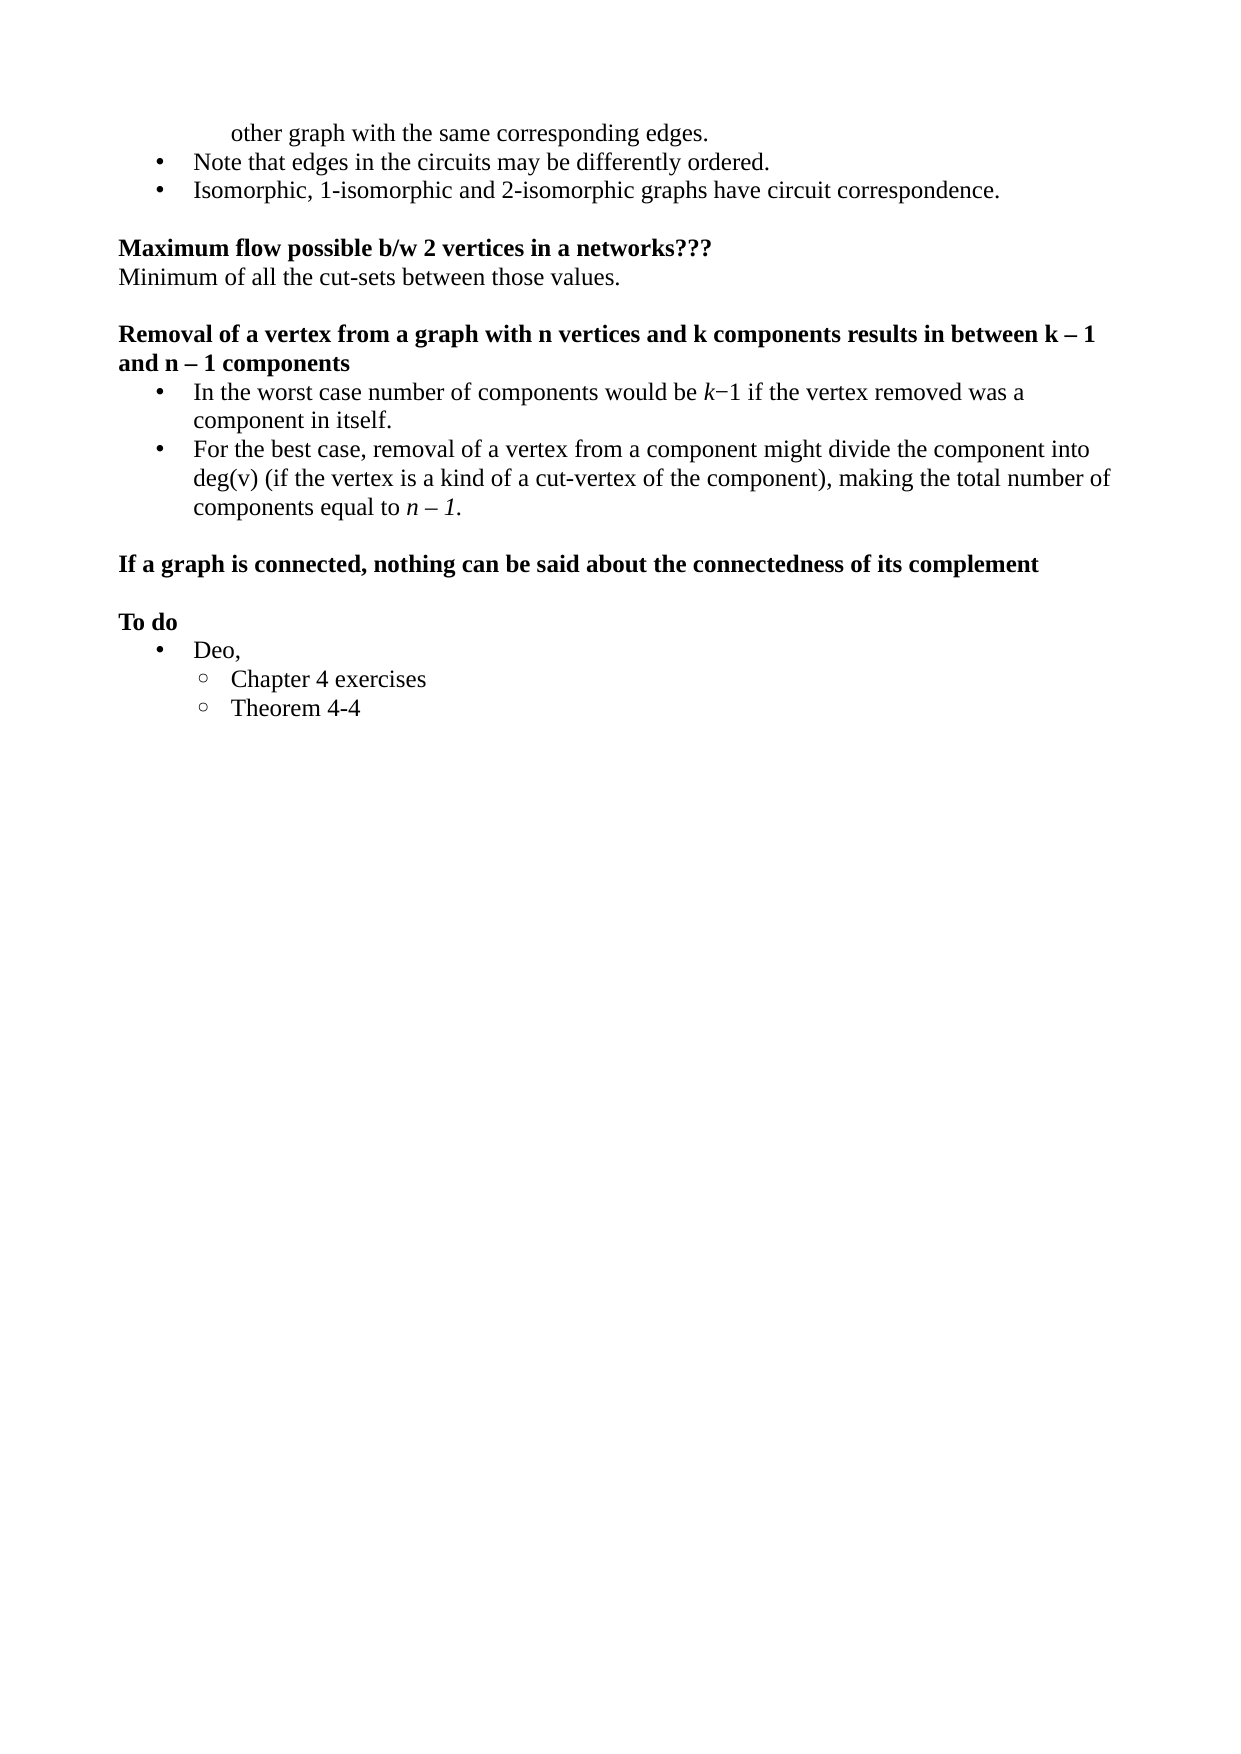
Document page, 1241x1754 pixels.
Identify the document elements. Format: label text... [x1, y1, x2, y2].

list Theorem 4-4 [193, 693, 1122, 722]
list other graph with the same corresponding edges. [193, 118, 1122, 147]
list Chapter 4 exercises [193, 664, 1122, 693]
text Removal of a vertex from a graph with n vertices and k components results in between k – 1 and n – 1 components [118, 319, 1122, 377]
text To do [118, 607, 1122, 636]
text Minimum of all the cut-sets between those values. [118, 262, 1122, 291]
text If a graph is connected, nothing can be said about the connectedness of its complement [118, 549, 1122, 578]
text Maximum flow possible b/w 2 vertices in a networks??? [118, 233, 1122, 262]
list Deo, [156, 636, 1122, 664]
list For the best case, removal of a vertex from a component might divide the component into deg(v) (if the vertex is a kind of a cut-vertex of the component), making the total number of components equal to n – 1. [156, 434, 1122, 521]
list Isomorphic, 1-isomorphic and 2-isomorphic graphs have circuit correspondence. [156, 176, 1122, 204]
list Note that edges in the circuits may be differently ordered. [156, 147, 1122, 176]
list In the worst case number of components would be k−1 if the vertex removed was a component in itself. [156, 377, 1122, 434]
